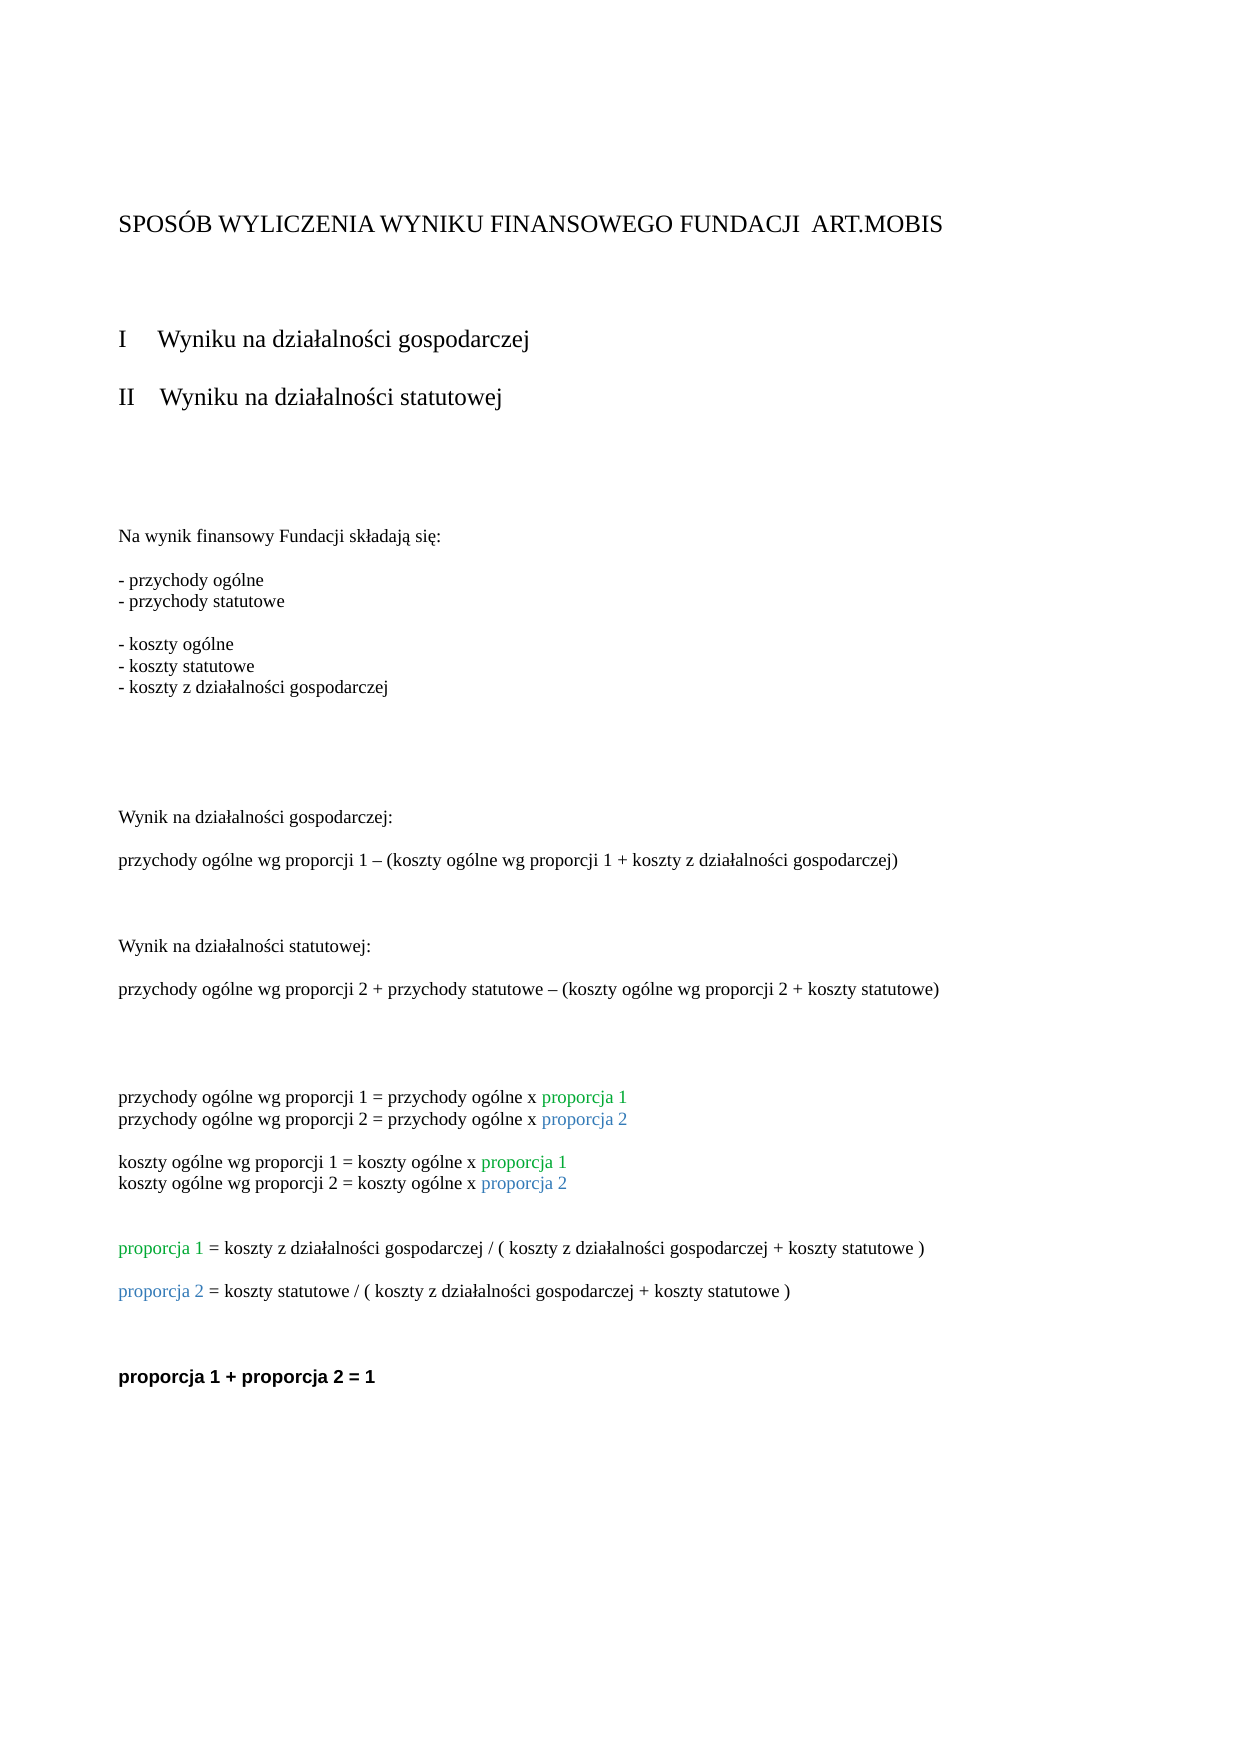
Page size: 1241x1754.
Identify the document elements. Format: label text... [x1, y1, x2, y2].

text przychody ogólne wg proporcji 2 + przychody statutowe – (koszty ogólne wg proporcji 2 + koszty statutowe) [118, 978, 1122, 1000]
text - koszty statutowe [118, 655, 1122, 676]
text II Wyniku na działalności statutowej [118, 382, 1122, 410]
text I Wyniku na działalności gospodarczej [118, 324, 1122, 353]
text SPOSÓB WYLICZENIA WYNIKU FINANSOWEGO FUNDACJI ART.MOBIS [118, 209, 1122, 238]
text koszty ogólne wg proporcji 2 = koszty ogólne x proporcja 2 [118, 1172, 1122, 1194]
text Na wynik finansowy Fundacji składają się: [118, 525, 1122, 547]
text proporcja 1 = koszty z działalności gospodarczej / ( koszty z działalności gospodarczej + koszty statutowe ) [118, 1237, 1122, 1258]
text przychody ogólne wg proporcji 1 – (koszty ogólne wg proporcji 1 + koszty z działalności gospodarczej) [118, 849, 1122, 870]
text proporcja 2 = koszty statutowe / ( koszty z działalności gospodarczej + koszty statutowe ) [118, 1280, 1122, 1302]
text - koszty z działalności gospodarczej [118, 676, 1122, 698]
text proporcja 1 + proporcja 2 = 1 [118, 1366, 1122, 1388]
text - przychody statutowe [118, 590, 1122, 612]
text Wynik na działalności statutowej: [118, 935, 1122, 957]
text przychody ogólne wg proporcji 1 = przychody ogólne x proporcja 1 [118, 1086, 1122, 1108]
text - koszty ogólne [118, 633, 1122, 655]
text koszty ogólne wg proporcji 1 = koszty ogólne x proporcja 1 [118, 1151, 1122, 1172]
text Wynik na działalności gospodarczej: [118, 806, 1122, 827]
text przychody ogólne wg proporcji 2 = przychody ogólne x proporcja 2 [118, 1108, 1122, 1129]
text - przychody ogólne [118, 568, 1122, 590]
